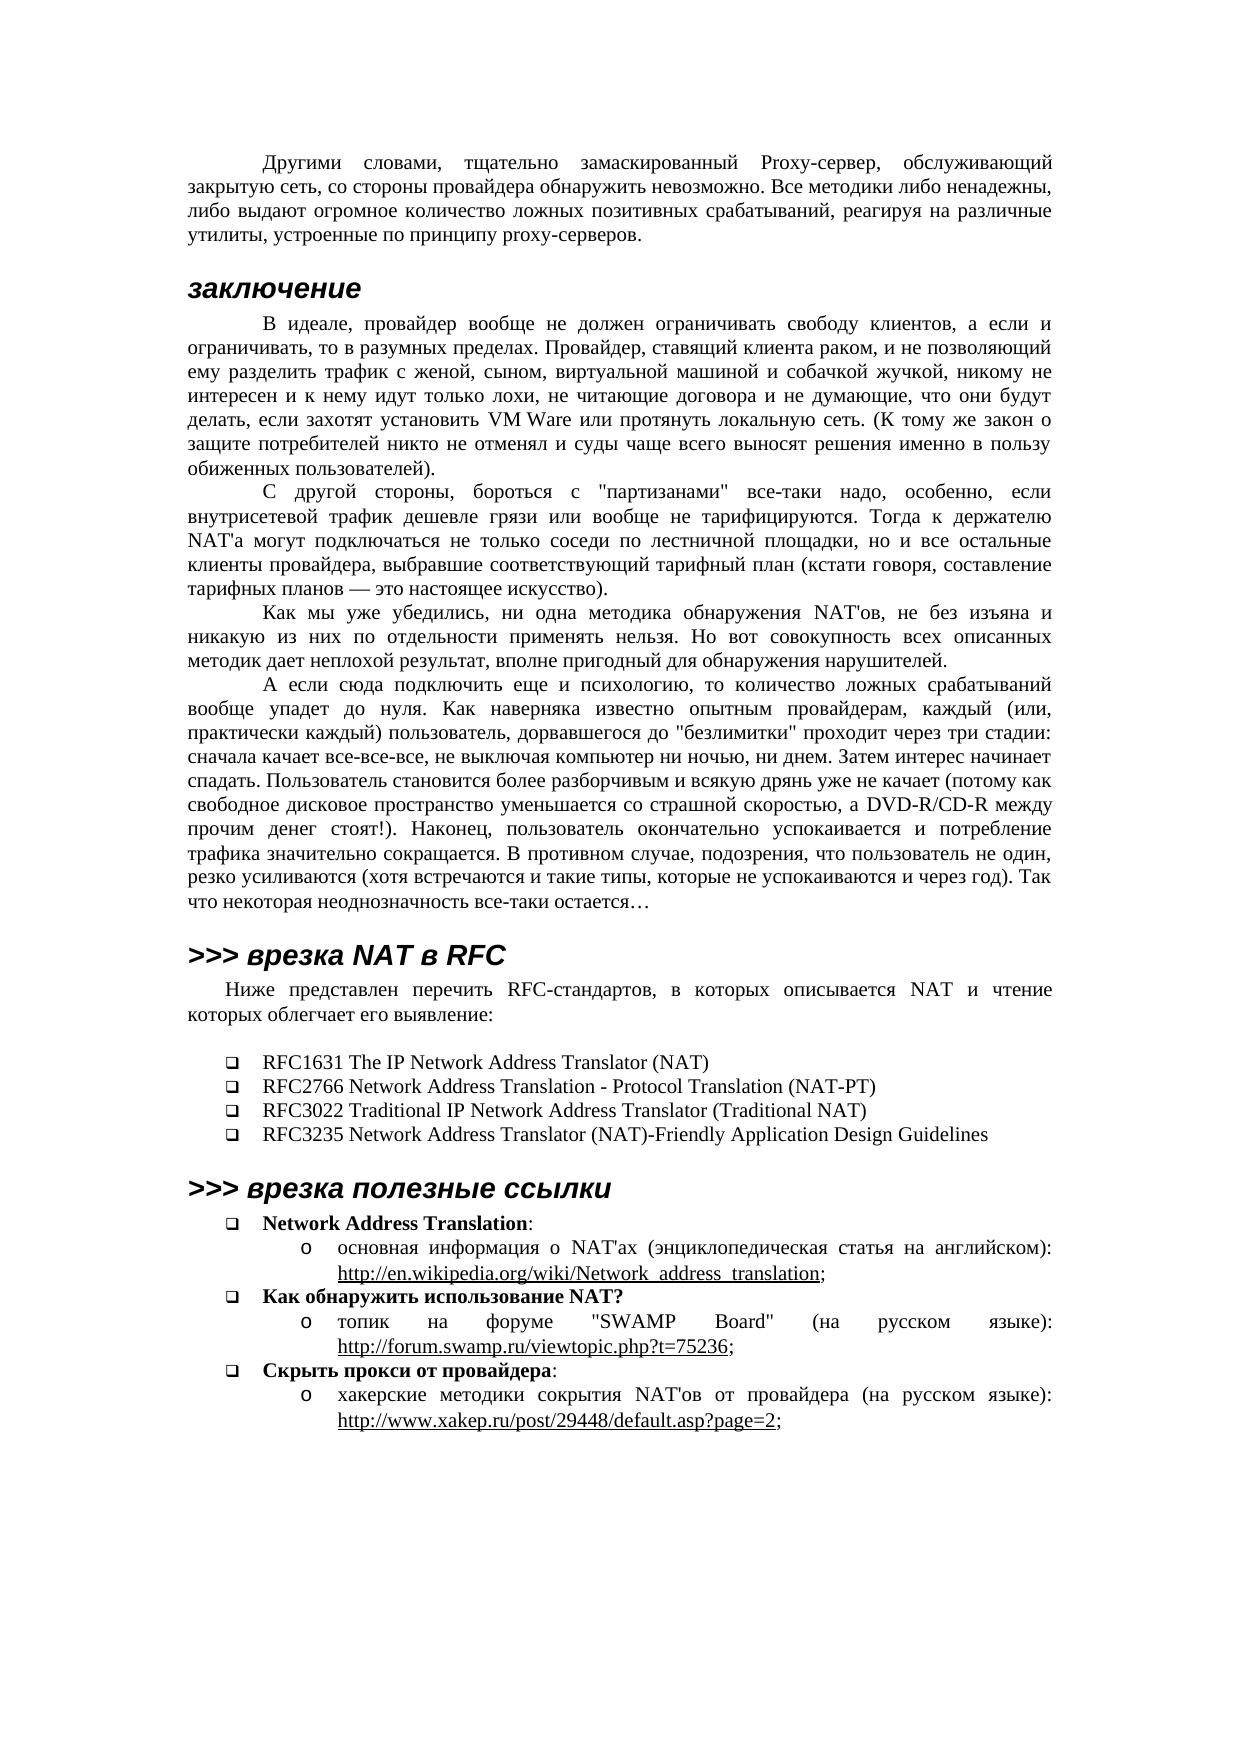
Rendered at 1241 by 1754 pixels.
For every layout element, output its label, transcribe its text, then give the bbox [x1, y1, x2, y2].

list RFC3022 Traditional IP Network Address Translator (Traditional NAT) [225, 1098, 1053, 1122]
list Скрыть прокси от провайдера: [225, 1358, 1053, 1382]
list RFC1631 The IP Network Address Translator (NAT) [225, 1049, 1053, 1074]
subtitle >>> врезка NAT в RFC [187, 938, 1053, 971]
text В идеале, провайдер вообще не должен ограничивать свободу клиентов, а если и ограничивать, то в разумных пределах. Провайдер, ставящий клиента раком, и не позволяющий ему разделить трафик с женой, сыном, виртуальной машиной и собачкой жучкой, никому не интересен и к нему идут только лохи, не читающие договора и не думающие, что они будут делать, если захотят установить VM Ware или протянуть локальную сеть. (К тому же закон о защите потребителей никто не отменял и суды чаще всего выносят решения именно в пользу обиженных пользователей). [187, 311, 1053, 479]
text Как мы уже убедились, ни одна методика обнаружения NAT'ов, не без изъяна и никакую из них по отдельности применять нельзя. Но вот совокупность всех описанных методик дает неплохой результат, вполне пригодный для обнаружения нарушителей. [187, 600, 1053, 672]
text Другими словами, тщательно замаскированный Proxy-сервер, обслуживающий закрытую сеть, со стороны провайдера обнаружить невозможно. Все методики либо ненадежны, либо выдают огромное количество ложных позитивных срабатываний, реагируя на различные утилиты, устроенные по принципу proxy-серверов. [187, 150, 1053, 246]
list Как обнаружить использование NAT? [225, 1284, 1053, 1308]
subtitle заключение [187, 271, 1053, 305]
list основная информация о NAT'ах (энциклопедическая статья на английском): http://en.wikipedia.org/wiki/Network_address_translation; [300, 1235, 1053, 1284]
text А если сюда подключить еще и психологию, то количество ложных срабатываний вообще упадет до нуля. Как наверняка известно опытным провайдерам, каждый (или, практически каждый) пользователь, дорвавшегося до "безлимитки" проходит через три стадии: сначала качает все-все-все, не выключая компьютер ни ночью, ни днем. Затем интерес начинает спадать. Пользователь становится более разборчивым и всякую дрянь уже не качает (потому как свободное дисковое пространство уменьшается со страшной скоростью, а DVD-R/CD-R между прочим денег стоят!). Наконец, пользователь окончательно успокаивается и потребление трафика значительно сокращается. В противном случае, подозрения, что пользователь не один, резко усиливаются (хотя встречаются и такие типы, которые не успокаиваются и через год). Так что некоторая неоднозначность все-таки остается… [187, 672, 1053, 913]
subtitle >>> врезка полезные ссылки [187, 1171, 1053, 1204]
list RFC2766 Network Address Translation - Protocol Translation (NAT-PT) [225, 1074, 1053, 1098]
text Ниже представлен перечить RFC-стандартов, в которых описывается NAT и чтение которых облегчает его выявление: [187, 977, 1053, 1026]
list топик на форуме "SWAMP Board" (на русском языке): http://forum.swamp.ru/viewtopic.php?t=75236; [300, 1308, 1053, 1358]
text С другой стороны, бороться с "партизанами" все-таки надо, особенно, если внутрисетевой трафик дешевле грязи или вообще не тарифицируются. Тогда к держателю NAT'а могут подключаться не только соседи по лестничной площадки, но и все остальные клиенты провайдера, выбравшие соответствующий тарифный план (кстати говоря, составление тарифных планов — это настоящее искусство). [187, 479, 1053, 600]
list Network Address Translation: [225, 1211, 1053, 1235]
list RFC3235 Network Address Translator (NAT)-Friendly Application Design Guidelines [225, 1122, 1053, 1146]
list хакерские методики сокрытия NAT'ов от провайдера (на русском языке): http://www.xakep.ru/post/29448/default.asp?page=2; [300, 1382, 1053, 1432]
